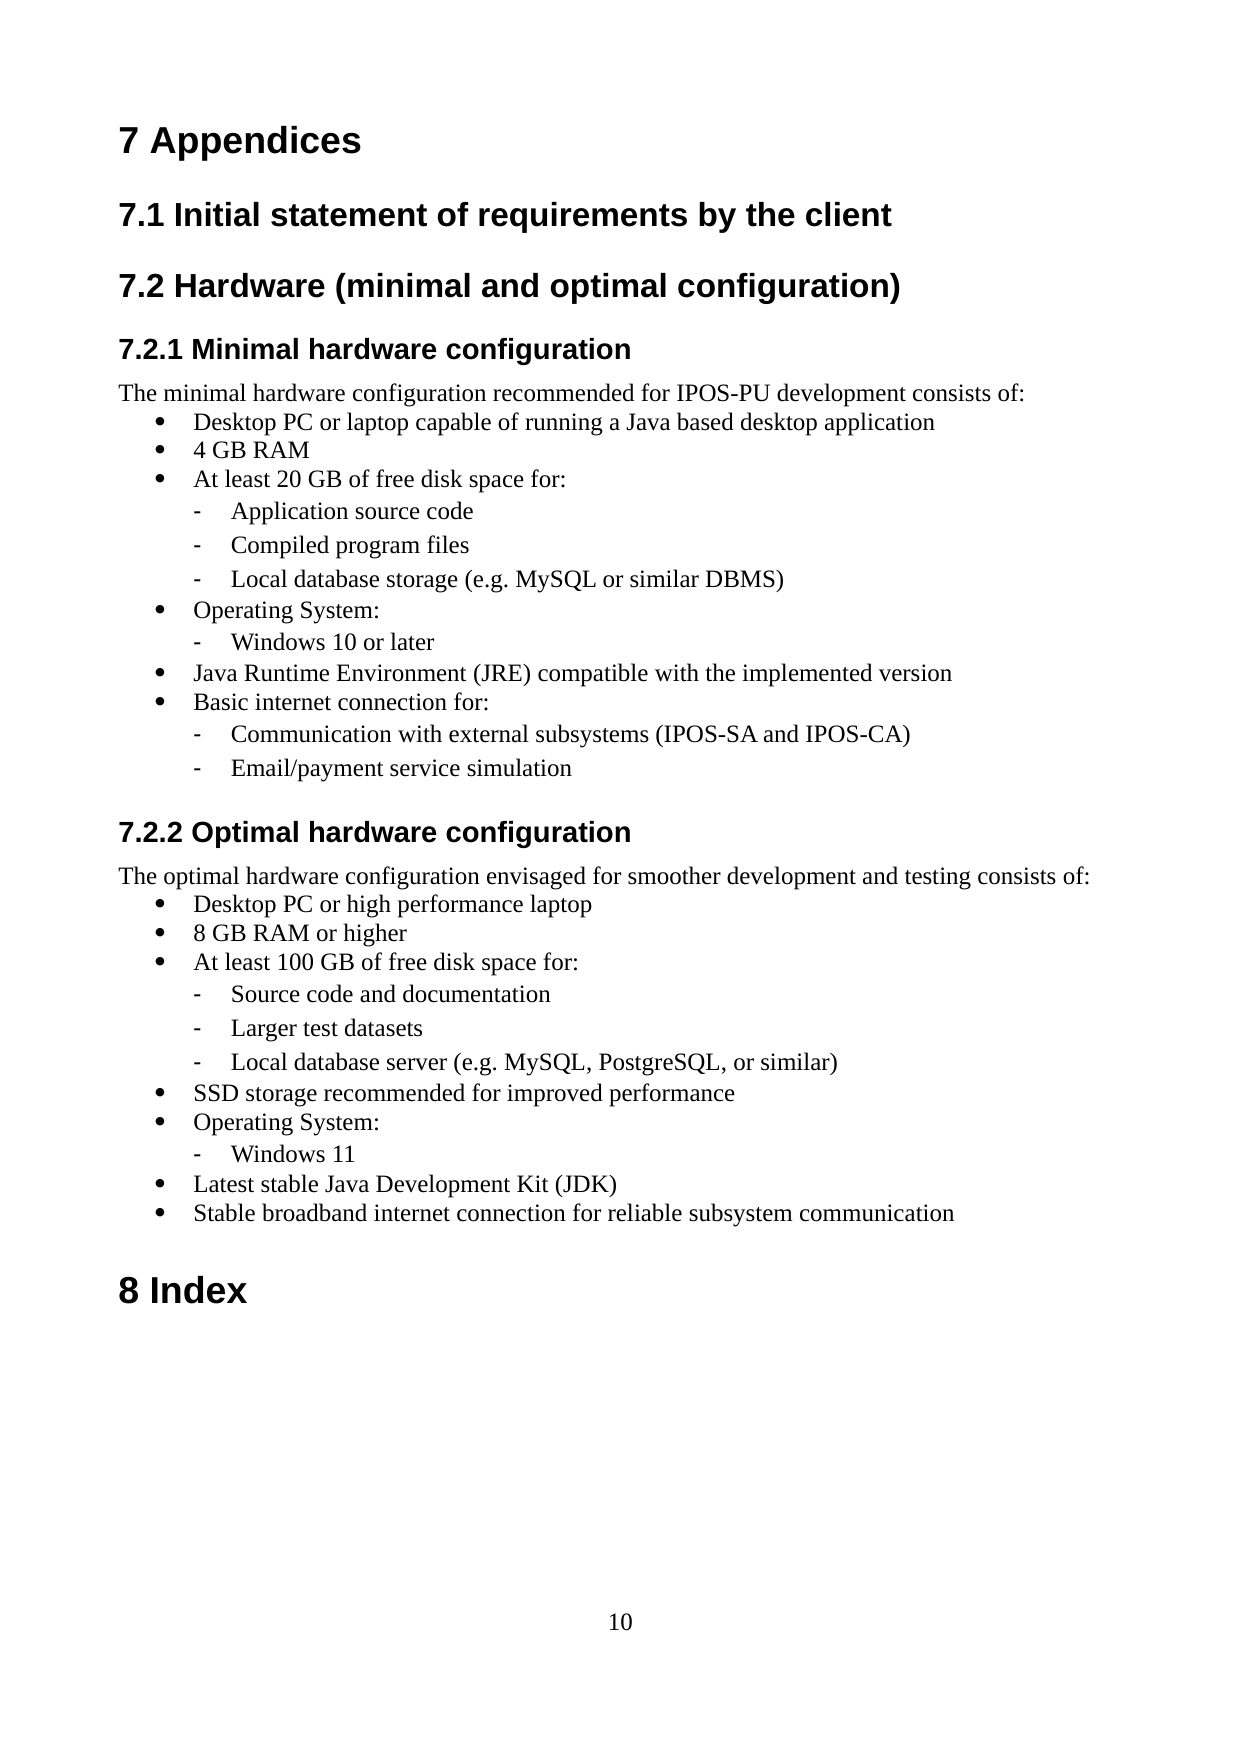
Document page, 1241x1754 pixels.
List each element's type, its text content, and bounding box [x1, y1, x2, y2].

list At least 20 GB of free disk space for: [156, 464, 1122, 493]
list Latest stable Java Development Kit (JDK) [156, 1169, 1122, 1198]
list Basic internet connection for: [156, 687, 1122, 715]
text The optimal hardware configuration envisaged for smoother development and testing consists of: [118, 861, 1122, 889]
subtitle Minimal hardware configuration [118, 332, 1122, 365]
list Windows 11 [193, 1136, 1122, 1169]
list Application source code [193, 493, 1122, 527]
subtitle Appendices [118, 118, 1122, 161]
list Stable broadband internet connection for reliable subsystem communication [156, 1198, 1122, 1227]
text The minimal hardware configuration recommended for IPOS-PU development consists of: [118, 378, 1122, 407]
list Larger test datasets [193, 1010, 1122, 1044]
list Desktop PC or high performance laptop [156, 889, 1122, 918]
list 4 GB RAM [156, 435, 1122, 464]
list SSD storage recommended for improved performance [156, 1078, 1122, 1107]
list Email/payment service simulation [193, 749, 1122, 783]
list Windows 10 or later [193, 624, 1122, 658]
subtitle Hardware (minimal and optimal configuration) [118, 266, 1122, 305]
subtitle Index [118, 1269, 1122, 1312]
subtitle Initial statement of requirements by the client [118, 194, 1122, 233]
list 8 GB RAM or higher [156, 918, 1122, 947]
list Operating System: [156, 1107, 1122, 1136]
list Operating System: [156, 595, 1122, 624]
list Desktop PC or laptop capable of running a Java based desktop application [156, 407, 1122, 435]
list At least 100 GB of free disk space for: [156, 947, 1122, 976]
list Source code and documentation [193, 976, 1122, 1010]
list Local database storage (e.g. MySQL or similar DBMS) [193, 561, 1122, 595]
list Java Runtime Environment (JRE) compatible with the implemented version [156, 658, 1122, 687]
list Local database server (e.g. MySQL, PostgreSQL, or similar) [193, 1044, 1122, 1078]
list Compiled program files [193, 527, 1122, 561]
list Communication with external subsystems (IPOS-SA and IPOS-CA) [193, 715, 1122, 749]
subtitle Optimal hardware configuration [118, 815, 1122, 848]
